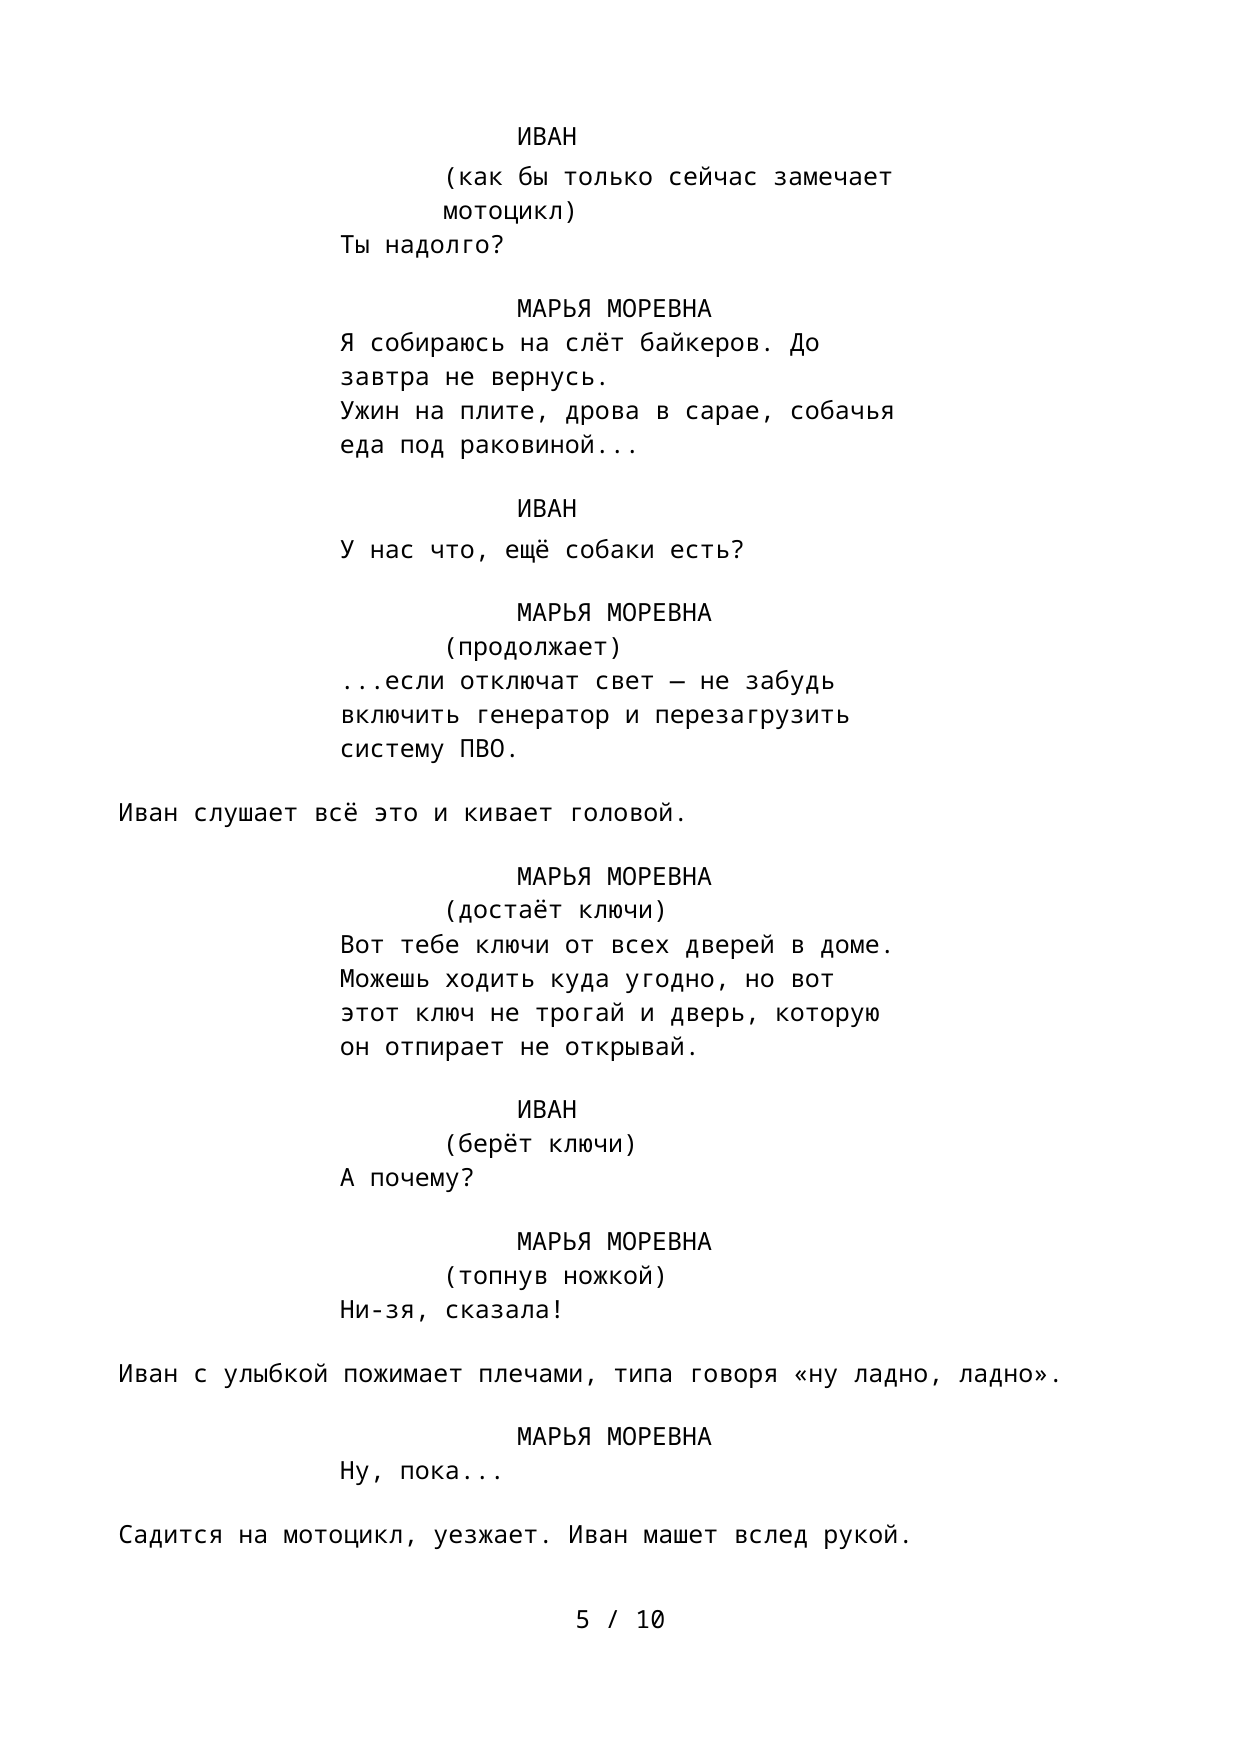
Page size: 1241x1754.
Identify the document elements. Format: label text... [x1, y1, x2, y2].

text Я собираюсь на слёт байкеров. До завтра не вернусь. [339, 325, 901, 393]
text МАРЬЯ МОРЕВНА [517, 595, 1122, 629]
text ...если отключат свет — не забудь включить генератор и перезагрузить систему ПВО. [339, 663, 901, 765]
text Ну, пока... [339, 1453, 901, 1487]
text ИВАН [517, 490, 1122, 524]
text ИВАН [517, 118, 1122, 152]
text (топнув ножкой) [443, 1258, 901, 1292]
text (продолжает) [443, 629, 901, 663]
text А почему? [339, 1160, 901, 1194]
text (как бы только сейчас замечает мотоцикл) [443, 159, 901, 227]
text МАРЬЯ МОРЕВНА [517, 1224, 1122, 1258]
text МАРЬЯ МОРЕВНА [517, 1419, 1122, 1453]
text Иван с улыбкой пожимает плечами, типа говоря «ну ладно, ладно». [118, 1355, 1122, 1389]
text У нас что, ещё собаки есть? [339, 531, 901, 565]
text ИВАН [517, 1092, 1122, 1126]
text МАРЬЯ МОРЕВНА [517, 858, 1122, 892]
text Иван слушает всё это и кивает головой. [118, 794, 1122, 829]
text МАРЬЯ МОРЕВНА [517, 291, 1122, 325]
text Ни-зя, сказала! [339, 1292, 901, 1326]
text Вот тебе ключи от всех дверей в доме. Можешь ходить куда угодно, но вот этот ключ не трогай и дверь, которую он отпирает не открывай. [339, 926, 901, 1062]
text (достаёт ключи) [443, 892, 901, 926]
text Садится на мотоцикл, уезжает. Иван машет вслед рукой. [118, 1516, 1122, 1551]
text (берёт ключи) [443, 1126, 901, 1160]
text Ты надолго? [339, 227, 901, 261]
text Ужин на плите, дрова в сарае, собачья еда под раковиной... [339, 393, 901, 461]
